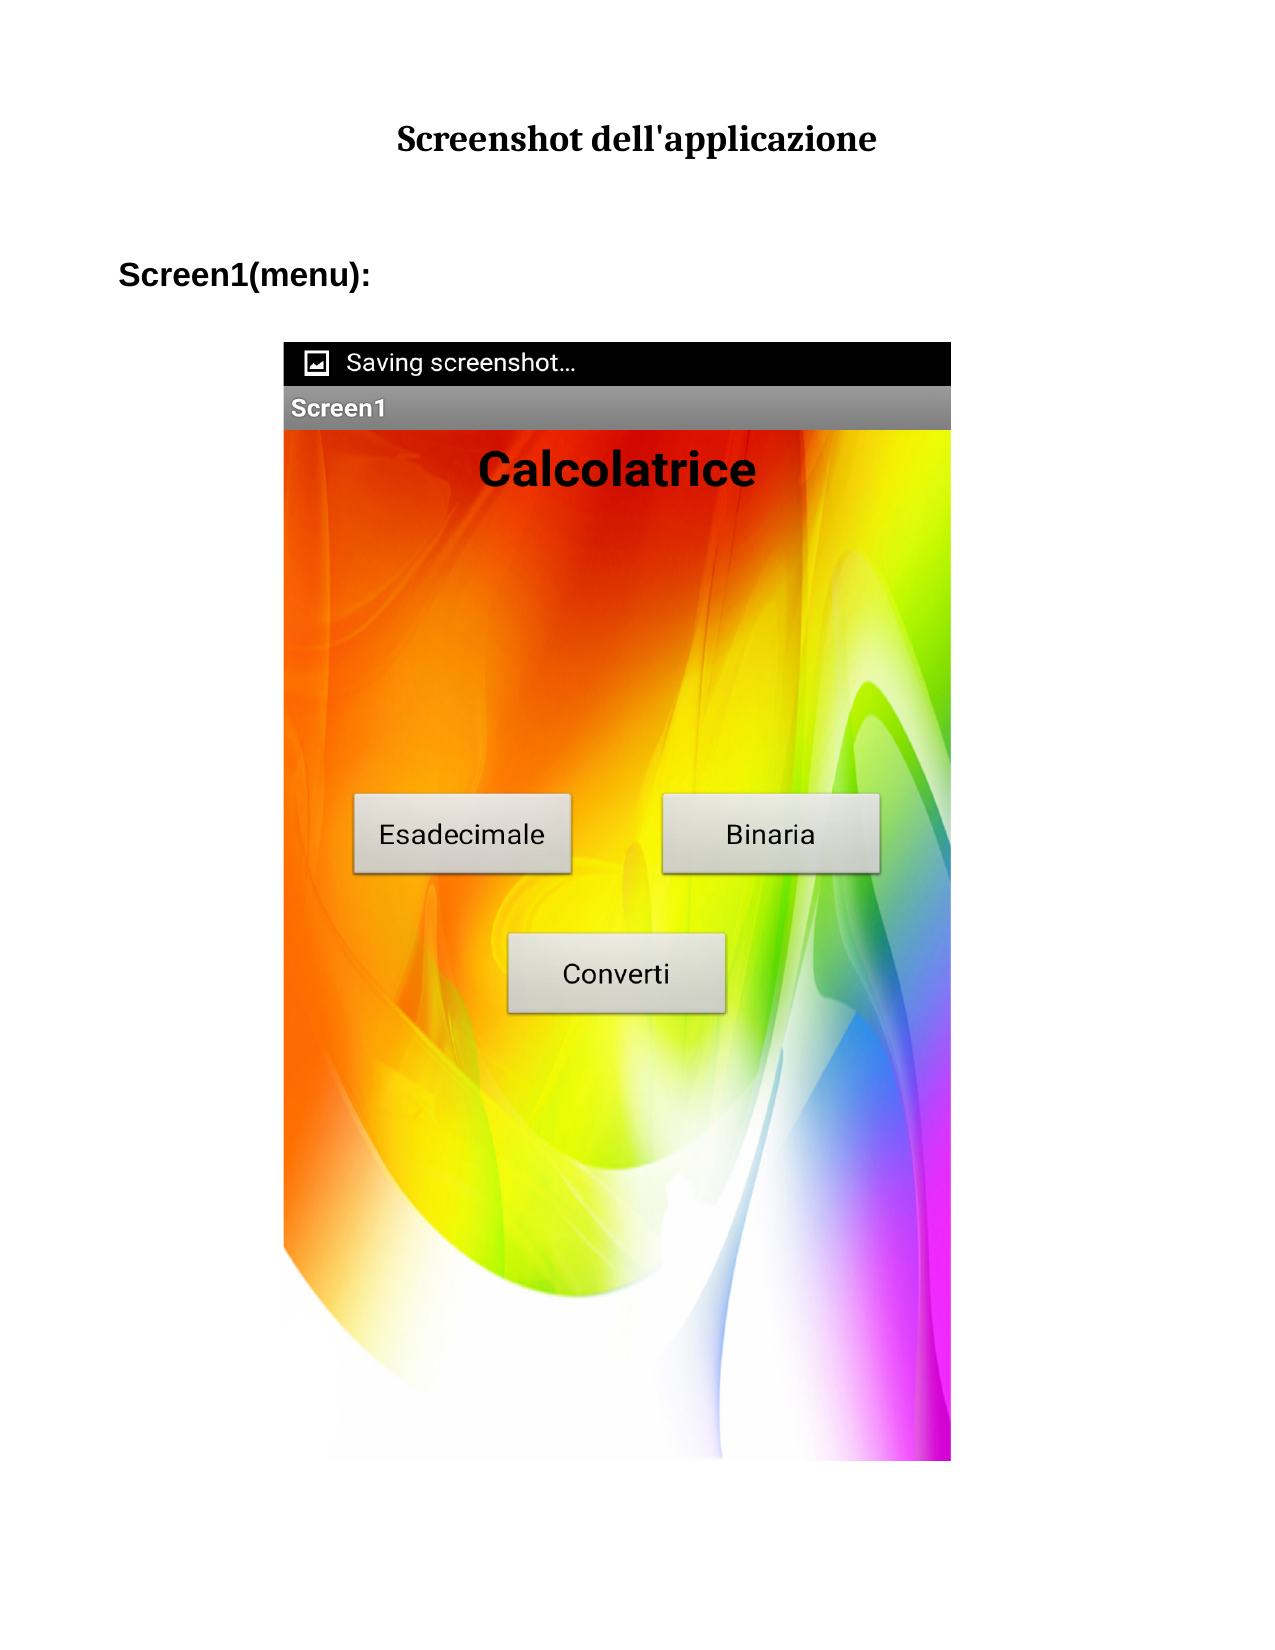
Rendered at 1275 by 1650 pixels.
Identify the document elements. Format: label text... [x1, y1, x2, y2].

subtitle Screen1(menu): [118, 254, 1157, 293]
picture [283, 342, 951, 1461]
subtitle Screenshot dell'applicazione [118, 118, 1157, 161]
